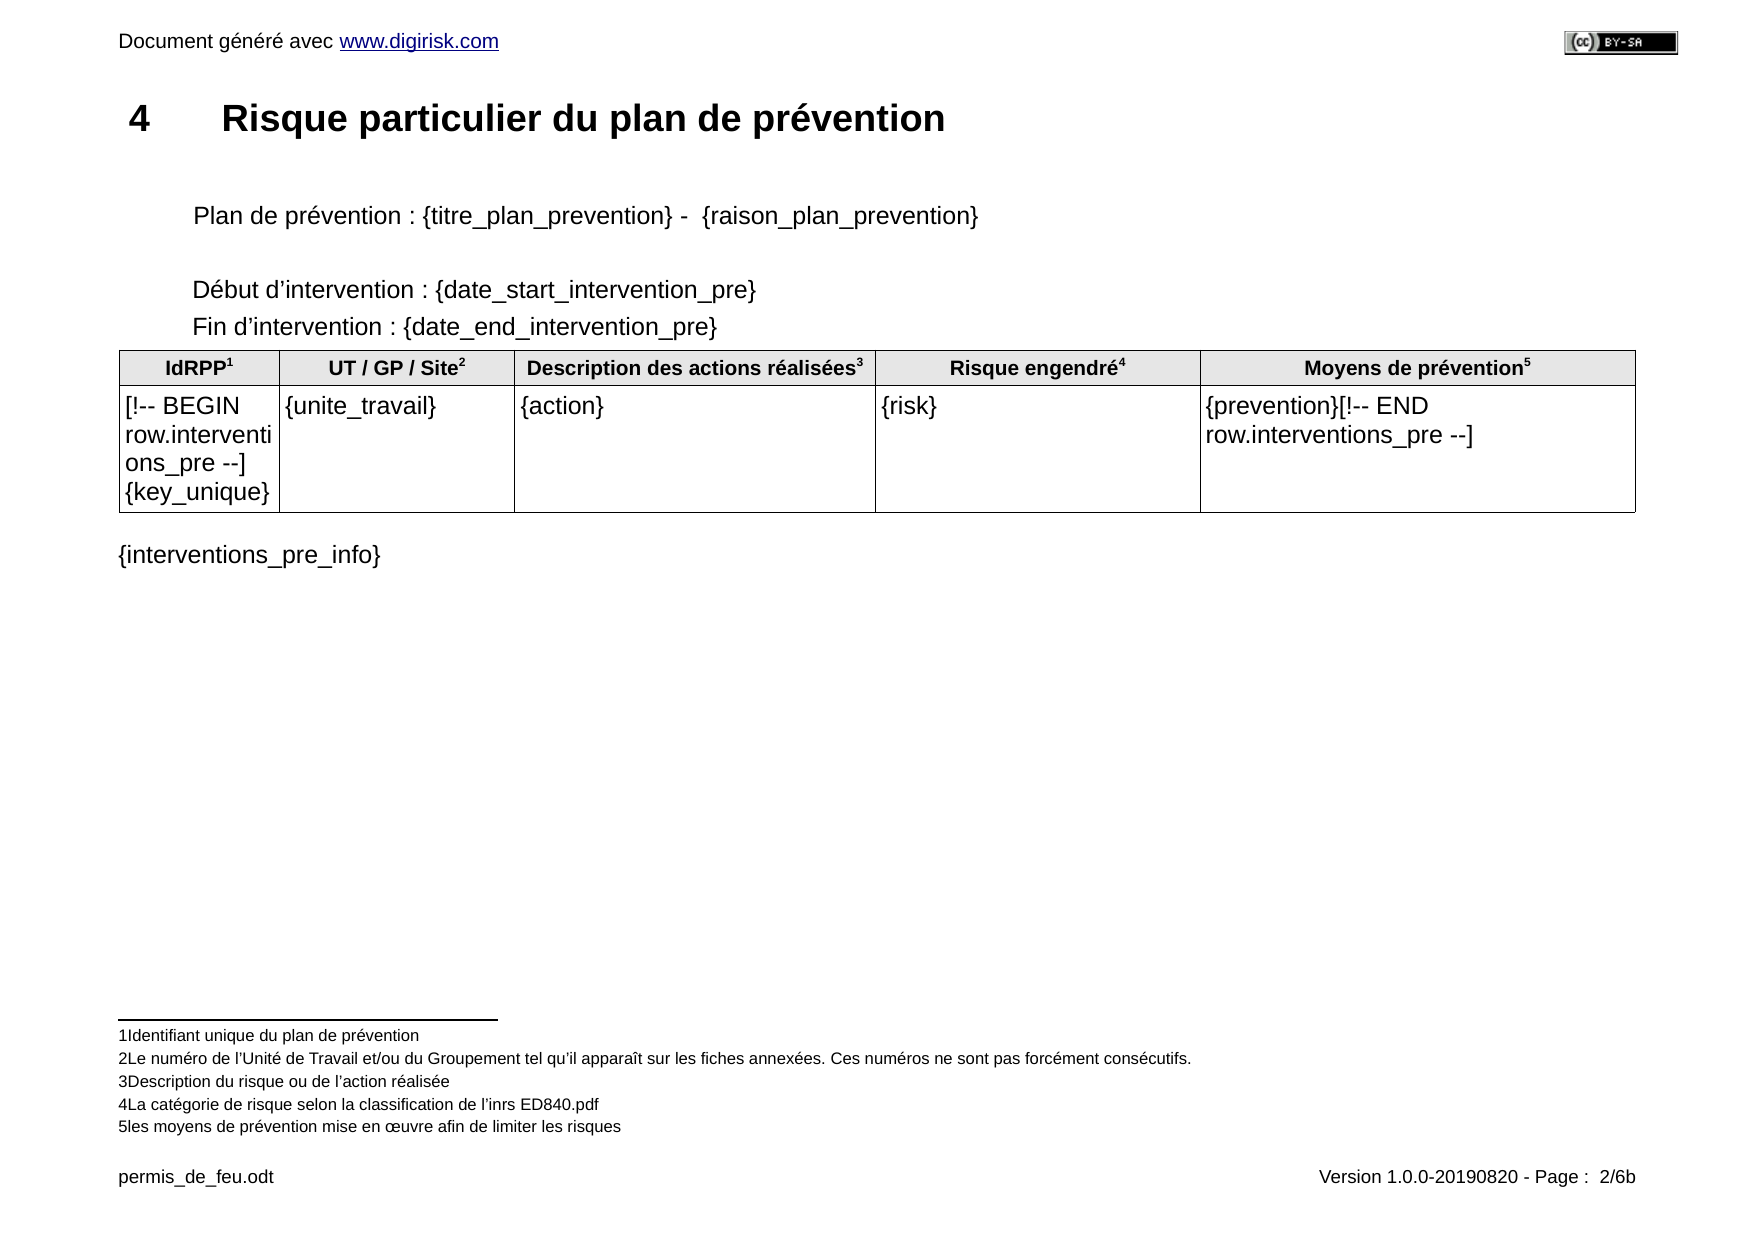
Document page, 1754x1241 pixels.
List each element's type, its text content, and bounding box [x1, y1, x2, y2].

list Plan de prévention : {titre_plan_prevention} - {raison_plan_prevention} [156, 201, 1636, 229]
text Début d’intervention : {date_start_intervention_pre} [118, 275, 1636, 304]
table_header Risque engendré [876, 351, 1200, 385]
table_cell {risk} [876, 386, 1200, 512]
text {interventions_pre_info} [118, 540, 1636, 569]
table_cell [!-- BEGIN row.interventions_pre --]{key_unique} [120, 386, 279, 512]
table_cell {prevention}[!-- END row.interventions_pre --] [1201, 386, 1635, 512]
table_cell {action} [515, 386, 875, 512]
table_header UT / GP / Site [280, 351, 514, 385]
table_header Moyens de prévention [1201, 351, 1635, 385]
table_header Description des actions réalisées [515, 351, 875, 385]
text Fin d’intervention : {date_end_intervention_pre} [118, 312, 1636, 341]
subtitle Risque particulier du plan de prévention [118, 96, 1636, 139]
table_header IdRPP [120, 351, 279, 385]
table_cell {unite_travail} [280, 386, 514, 512]
picture [1564, 31, 1679, 55]
